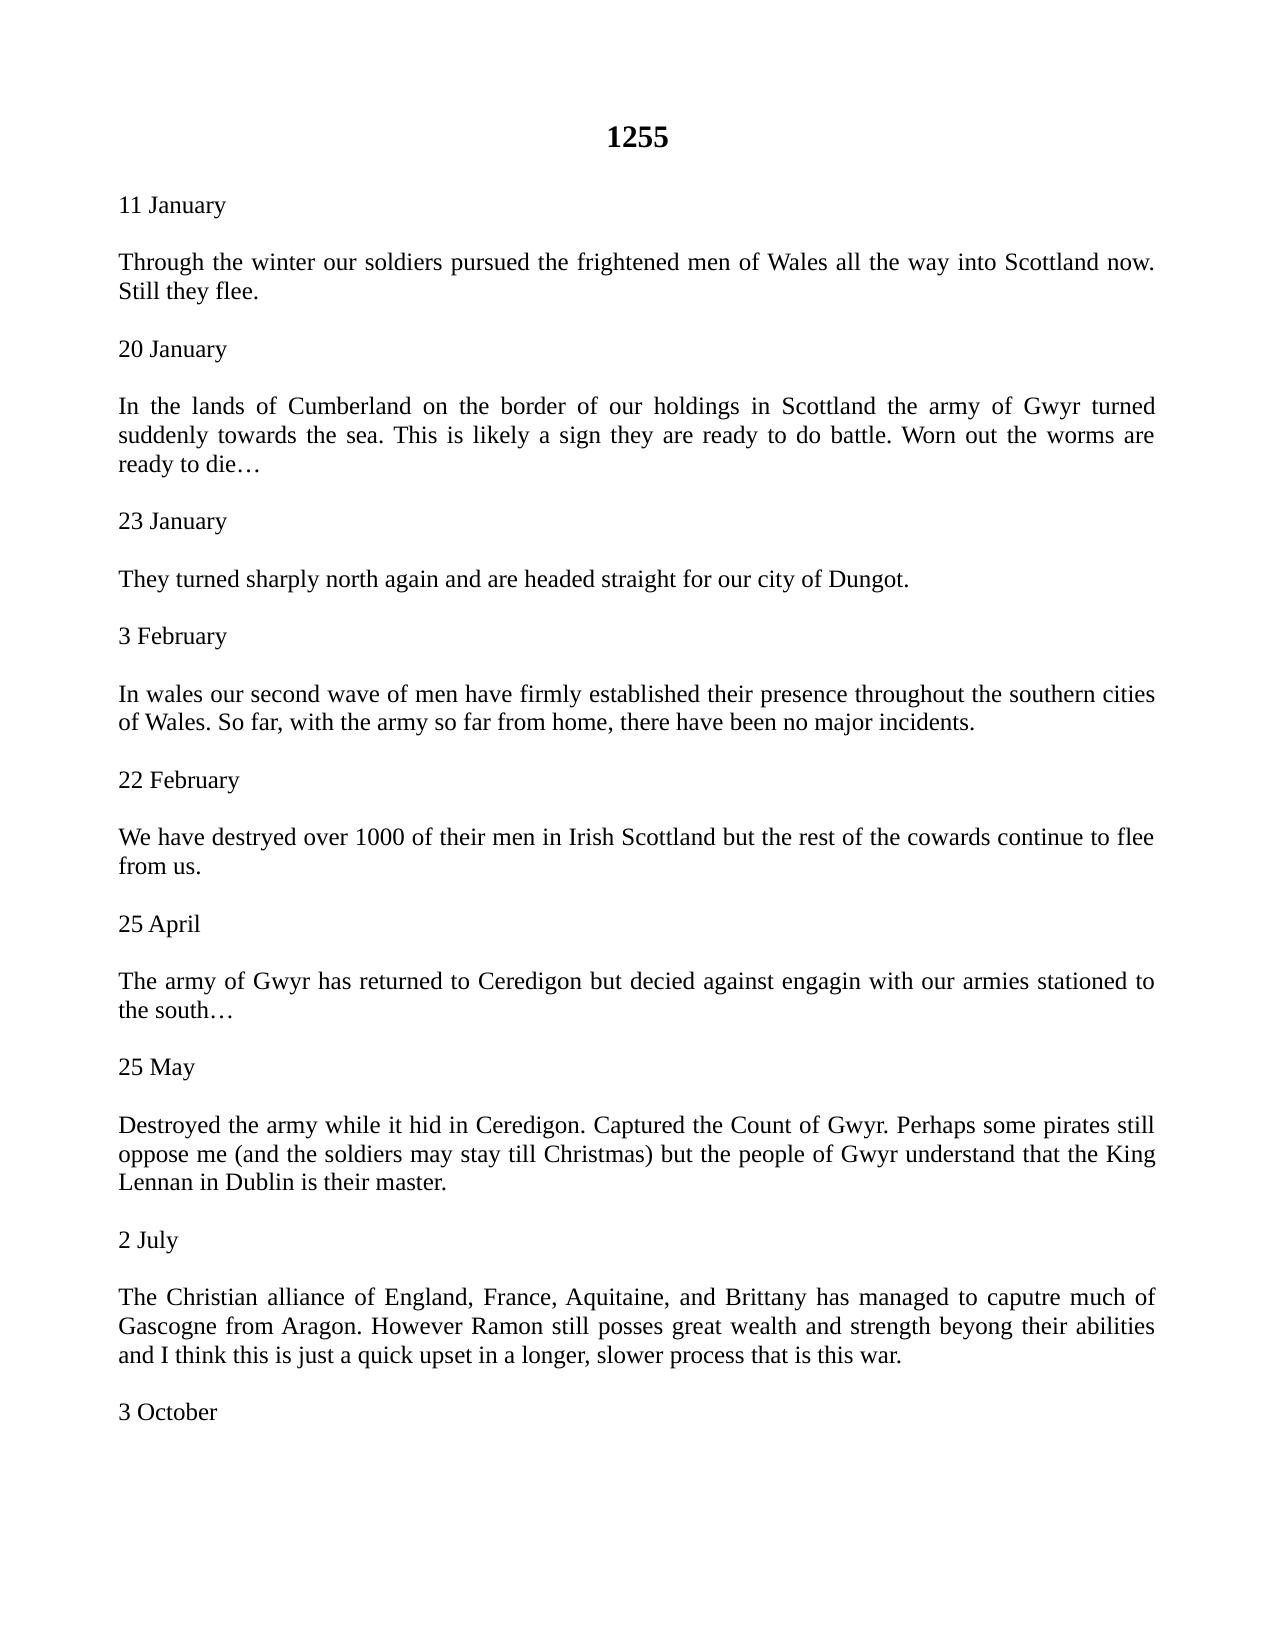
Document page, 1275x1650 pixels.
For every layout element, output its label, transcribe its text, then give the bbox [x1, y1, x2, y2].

text 20 January [118, 334, 1157, 362]
text 3 October [118, 1397, 1157, 1426]
text 25 May [118, 1052, 1157, 1081]
text Through the winter our soldiers pursued the frightened men of Wales all the way into Scottland now. Still they flee. [118, 247, 1157, 305]
text The army of Gwyr has returned to Ceredigon but decied against engagin with our armies stationed to the south… [118, 966, 1157, 1024]
text In the lands of Cumberland on the border of our holdings in Scottland the army of Gwyr turned suddenly towards the sea. This is likely a sign they are ready to do battle. Worn out the worms are ready to die… [118, 391, 1157, 477]
text 25 April [118, 909, 1157, 937]
text 23 January [118, 506, 1157, 535]
text 3 February [118, 621, 1157, 650]
text Destroyed the army while it hid in Ceredigon. Captured the Count of Gwyr. Perhaps some pirates still oppose me (and the soldiers may stay till Christmas) but the people of Gwyr understand that the King Lennan in Dublin is their master. [118, 1110, 1157, 1196]
text 2 July [118, 1225, 1157, 1254]
text In wales our second wave of men have firmly established their presence throughout the southern cities of Wales. So far, with the army so far from home, there have been no major incidents. [118, 650, 1157, 736]
text We have destryed over 1000 of their men in Irish Scottland but the rest of the cowards continue to flee from us. [118, 822, 1157, 880]
text The Christian alliance of England, France, Aquitaine, and Brittany has managed to caputre much of Gascogne from Aragon. However Ramon still posses great wealth and strength beyong their abilities and I think this is just a quick upset in a longer, slower process that is this war. [118, 1282, 1157, 1369]
text 22 February [118, 765, 1157, 794]
text They turned sharply north again and are headed straight for our city of Dungot. [118, 564, 1157, 592]
text 1255 [118, 118, 1157, 154]
text 11 January [118, 190, 1157, 219]
